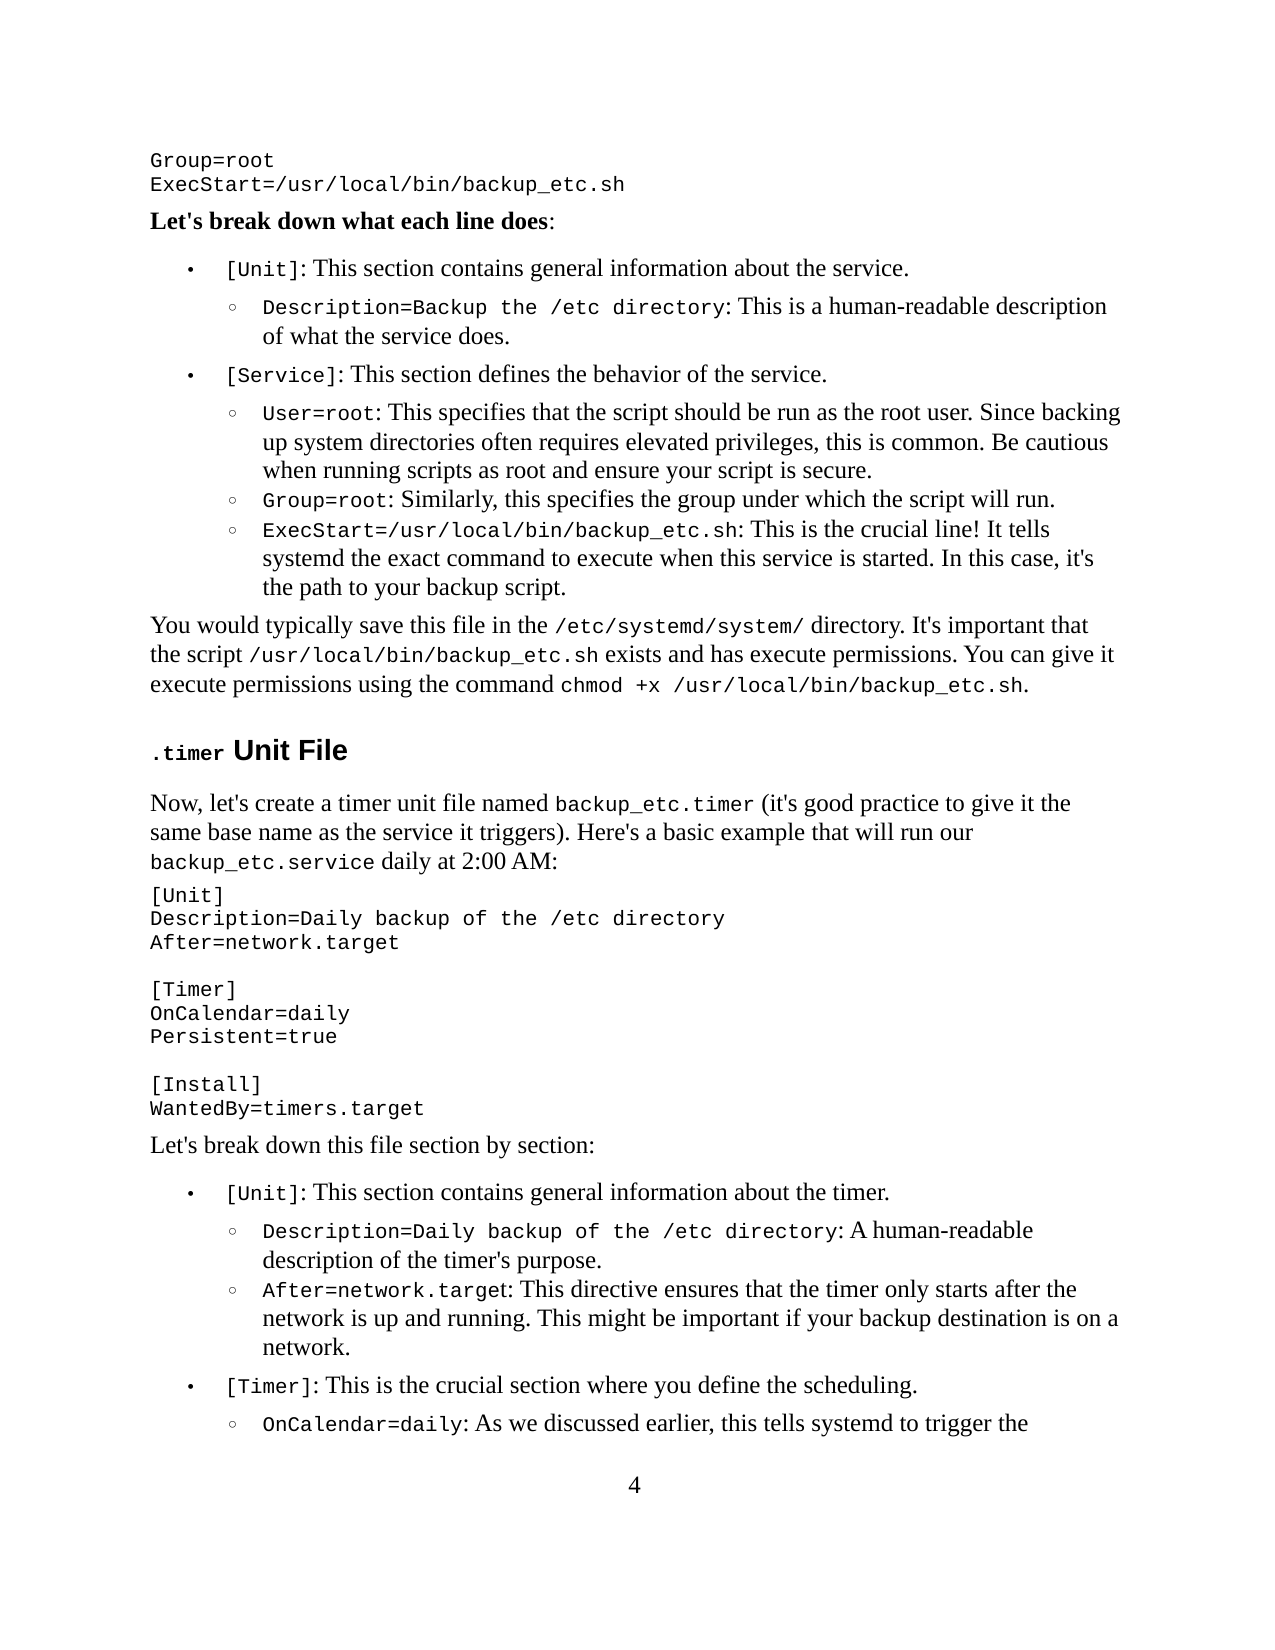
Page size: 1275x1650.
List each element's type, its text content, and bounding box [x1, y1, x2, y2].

list After=network.target: This directive ensures that the timer only starts after the network is up and running. This might be important if your backup destination is on a network. [225, 1274, 1125, 1361]
list Group=root: Similarly, this specifies the group under which the script will run. [225, 484, 1125, 514]
text [Timer] [150, 979, 1125, 1003]
subtitle .timer Unit File [150, 733, 1125, 766]
list OnCalendar=daily: As we discussed earlier, this tells systemd to trigger the [225, 1408, 1125, 1438]
list Description=Daily backup of the /etc directory: A human-readable description of the timer's purpose. [225, 1215, 1125, 1274]
text Group=root [150, 150, 1125, 174]
text WantedBy=timers.target [150, 1097, 1125, 1121]
list [Unit]: This section contains general information about the service. [187, 253, 1125, 282]
text Now, let's create a timer unit file named backup_etc.timer (it's good practice to give it the same base name as the service it triggers). Here's a basic example that will run our backup_etc.service daily at 2:00 AM: [150, 788, 1125, 876]
text Description=Daily backup of the /etc directory [150, 908, 1125, 932]
list Description=Backup the /etc directory: This is a human-readable description of what the service does. [225, 291, 1125, 350]
list [Service]: This section defines the behavior of the service. [187, 359, 1125, 388]
list ExecStart=/usr/local/bin/backup_etc.sh: This is the crucial line! It tells systemd the exact command to execute when this service is started. In this case, it's the path to your backup script. [225, 514, 1125, 601]
text ExecStart=/usr/local/bin/backup_etc.sh [150, 174, 1125, 197]
text You would typically save this file in the /etc/systemd/system/ directory. It's important that the script /usr/local/bin/backup_etc.sh exists and has execute permissions. You can give it execute permissions using the command chmod +x /usr/local/bin/backup_etc.sh. [150, 610, 1125, 699]
text [Install] [150, 1074, 1125, 1097]
list [Timer]: This is the crucial section where you define the scheduling. [187, 1370, 1125, 1399]
text Persistent=true [150, 1027, 1125, 1050]
text OnCalendar=daily [150, 1003, 1125, 1027]
text [Unit] [150, 885, 1125, 908]
list User=root: This specifies that the script should be run as the root user. Since backing up system directories often requires elevated privileges, this is common. Be cautious when running scripts as root and ensure your script is secure. [225, 397, 1125, 484]
text After=network.target [150, 932, 1125, 956]
list [Unit]: This section contains general information about the timer. [187, 1177, 1125, 1206]
text Let's break down what each line does: [150, 206, 1125, 235]
text Let's break down this file section by section: [150, 1130, 1125, 1159]
